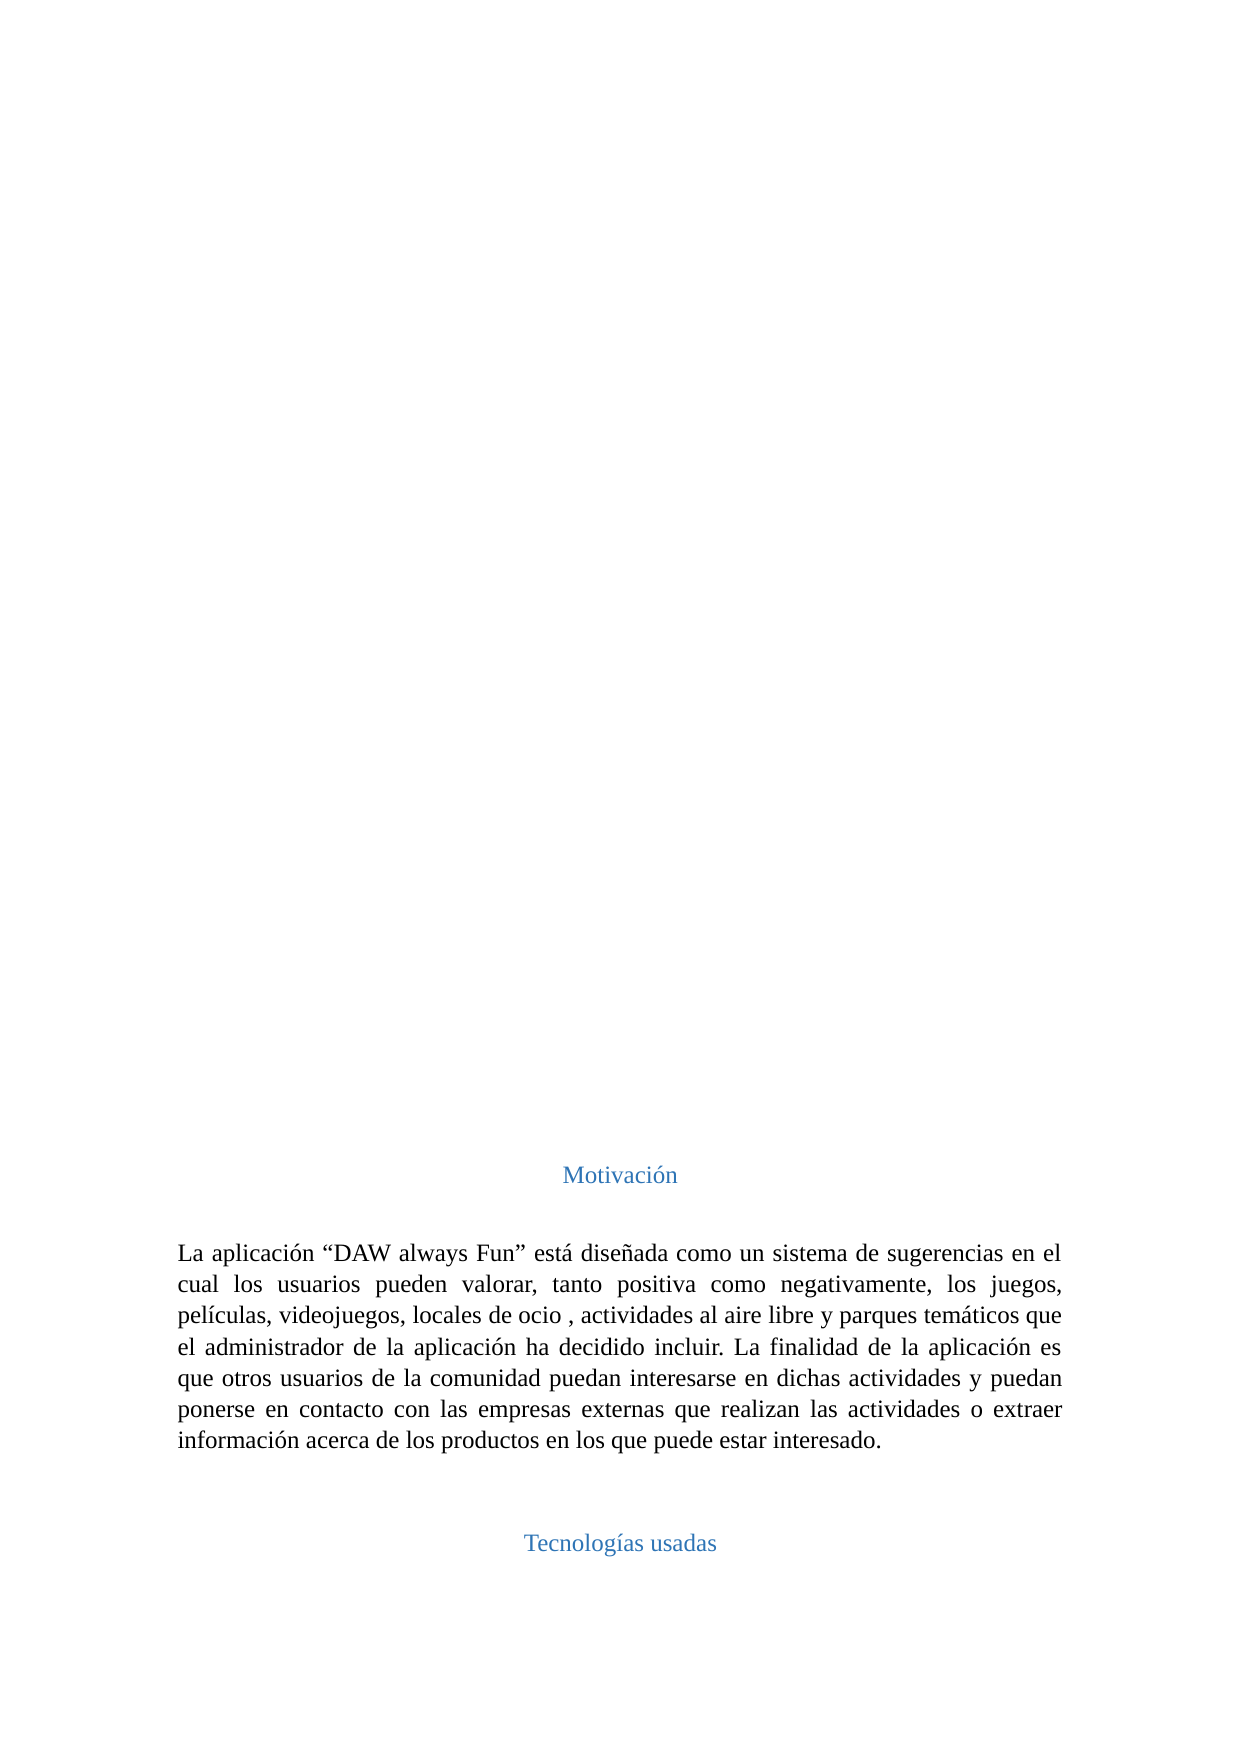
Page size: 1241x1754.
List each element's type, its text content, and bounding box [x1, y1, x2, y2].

subtitle Tecnologías usadas [177, 1528, 1063, 1557]
subtitle Motivación [177, 1160, 1063, 1188]
text La aplicación “DAW always Fun” está diseñada como un sistema de sugerencias en el cual los usuarios pueden valorar, tanto positiva como negativamente, los juegos, películas, videojuegos, locales de ocio , actividades al aire libre y parques temáticos que el administrador de la aplicación ha decidido incluir. La finalidad de la aplicación es que otros usuarios de la comunidad puedan interesarse en dichas actividades y puedan ponerse en contacto con las empresas externas que realizan las actividades o extraer información acerca de los productos en los que puede estar interesado. [177, 1238, 1063, 1453]
